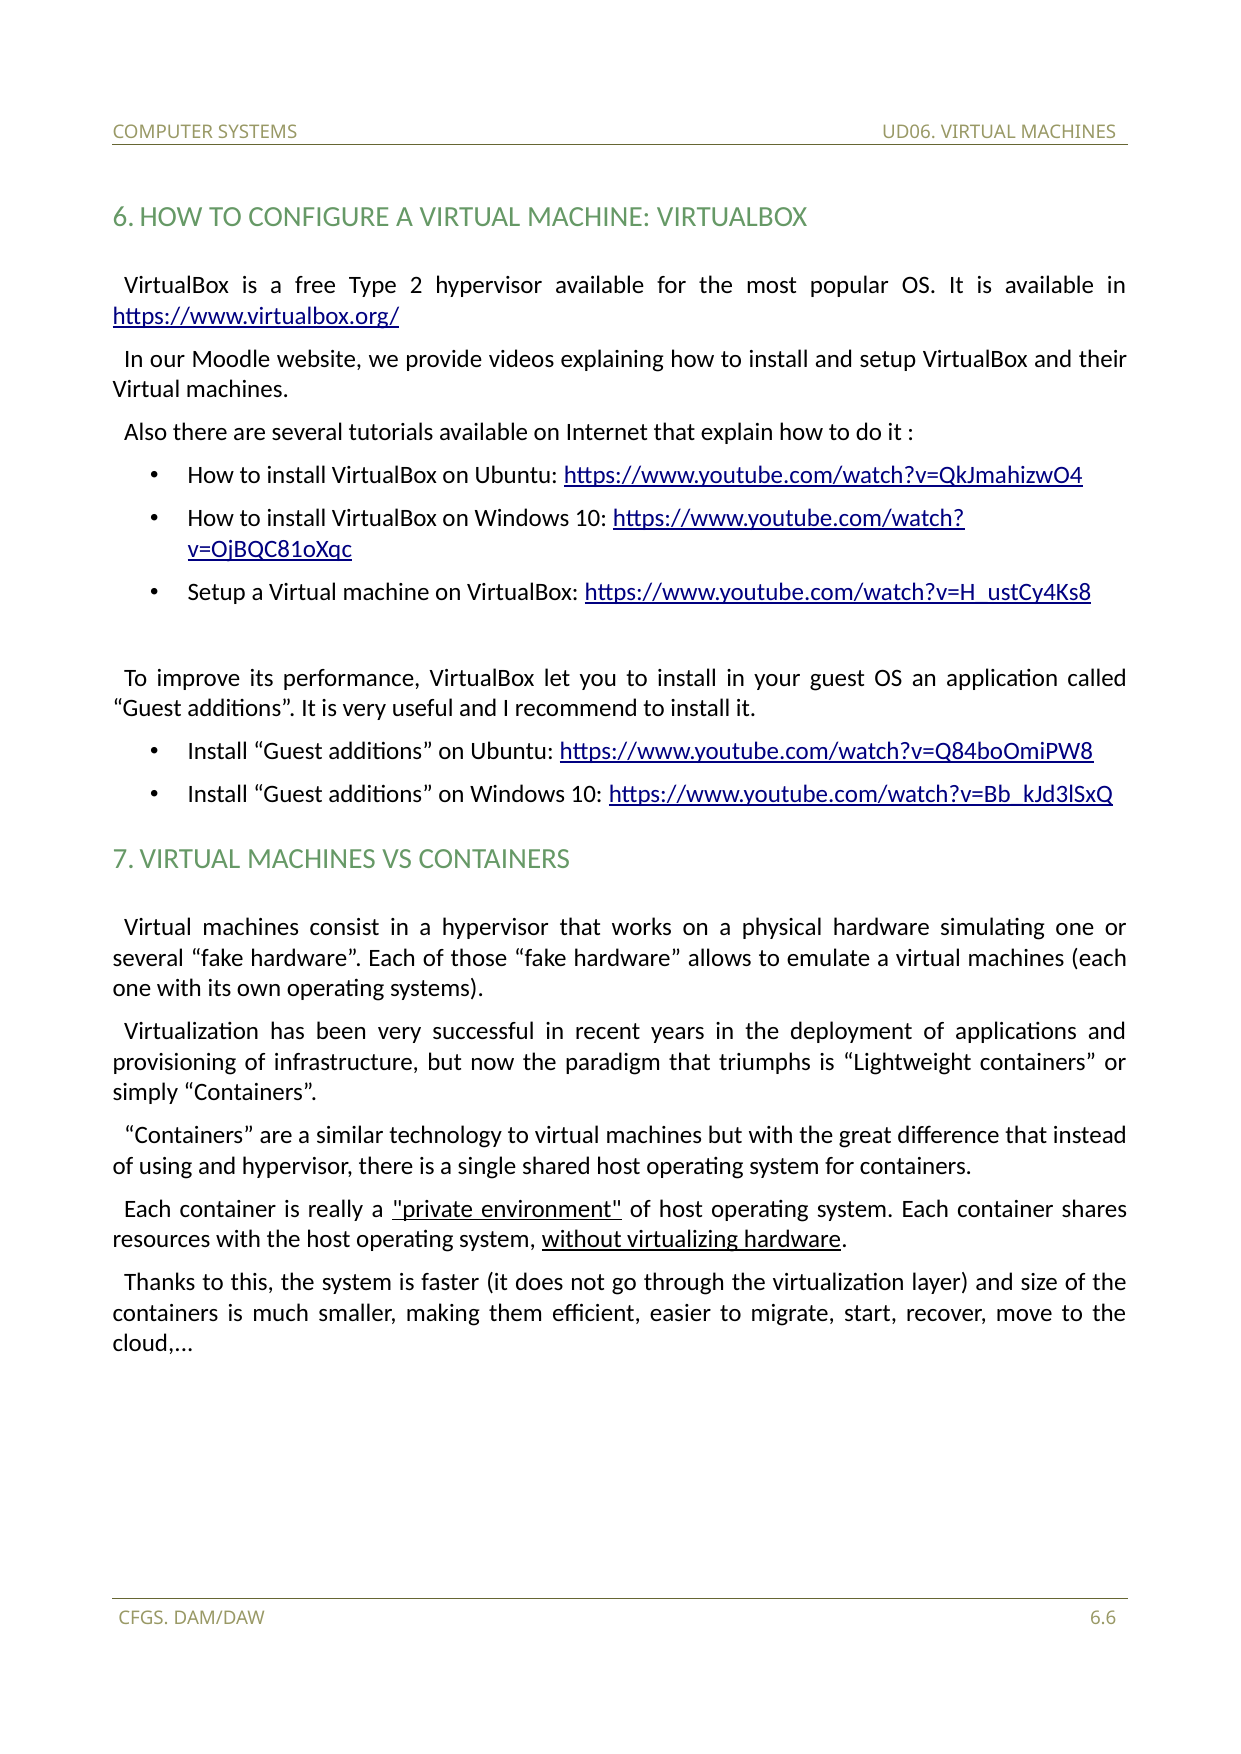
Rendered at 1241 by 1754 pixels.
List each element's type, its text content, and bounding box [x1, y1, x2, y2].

text To improve its performance, VirtualBox let you to install in your guest OS an application called “Guest additions”. It is very useful and I recommend to install it. [112, 662, 1128, 723]
text Thanks to this, the system is faster (it does not go through the virtualization layer) and size of the containers is much smaller, making them efficient, easier to migrate, start, recover, move to the cloud,... [112, 1266, 1128, 1358]
list Install “Guest additions” on Ubuntu: https://www.youtube.com/watch?v=Q84boOmiPW8 [150, 735, 1128, 766]
list How to install VirtualBox on Ubuntu: https://www.youtube.com/watch?v=QkJmahizwO4 [150, 459, 1128, 490]
text In our Moodle website, we provide videos explaining how to install and setup VirtualBox and their Virtual machines. [112, 343, 1128, 404]
text Virtualization has been very successful in recent years in the deployment of applications and provisioning of infrastructure, but now the paradigm that triumphs is “Lightweight containers” or simply “Containers”. [112, 1015, 1128, 1107]
list Setup a Virtual machine on VirtualBox: https://www.youtube.com/watch?v=H_ustCy4Ks8 [150, 576, 1128, 606]
text Each container is really a "private environment" of host operating system. Each container shares resources with the host operating system, without virtualizing hardware. [112, 1193, 1128, 1254]
list How to install VirtualBox on Windows 10: https://www.youtube.com/watch?v=OjBQC81oXqc [150, 502, 1128, 563]
subtitle Virtual machines VS Containers [112, 840, 1128, 875]
list Install “Guest additions” on Windows 10: https://www.youtube.com/watch?v=Bb_kJd3lSxQ [150, 778, 1128, 808]
text VirtualBox is a free Type 2 hypervisor available for the most popular OS. It is available in https://www.virtualbox.org/ [112, 270, 1128, 331]
text “Containers” are a similar technology to virtual machines but with the great difference that instead of using and hypervisor, there is a single shared host operating system for containers. [112, 1119, 1128, 1180]
text Virtual machines consist in a hypervisor that works on a physical hardware simulating one or several “fake hardware”. Each of those “fake hardware” allows to emulate a virtual machines (each one with its own operating systems). [112, 911, 1128, 1003]
subtitle How to configure a Virtual machine: VirtualBox [112, 198, 1128, 234]
text Also there are several tutorials available on Internet that explain how to do it : [112, 417, 1128, 447]
